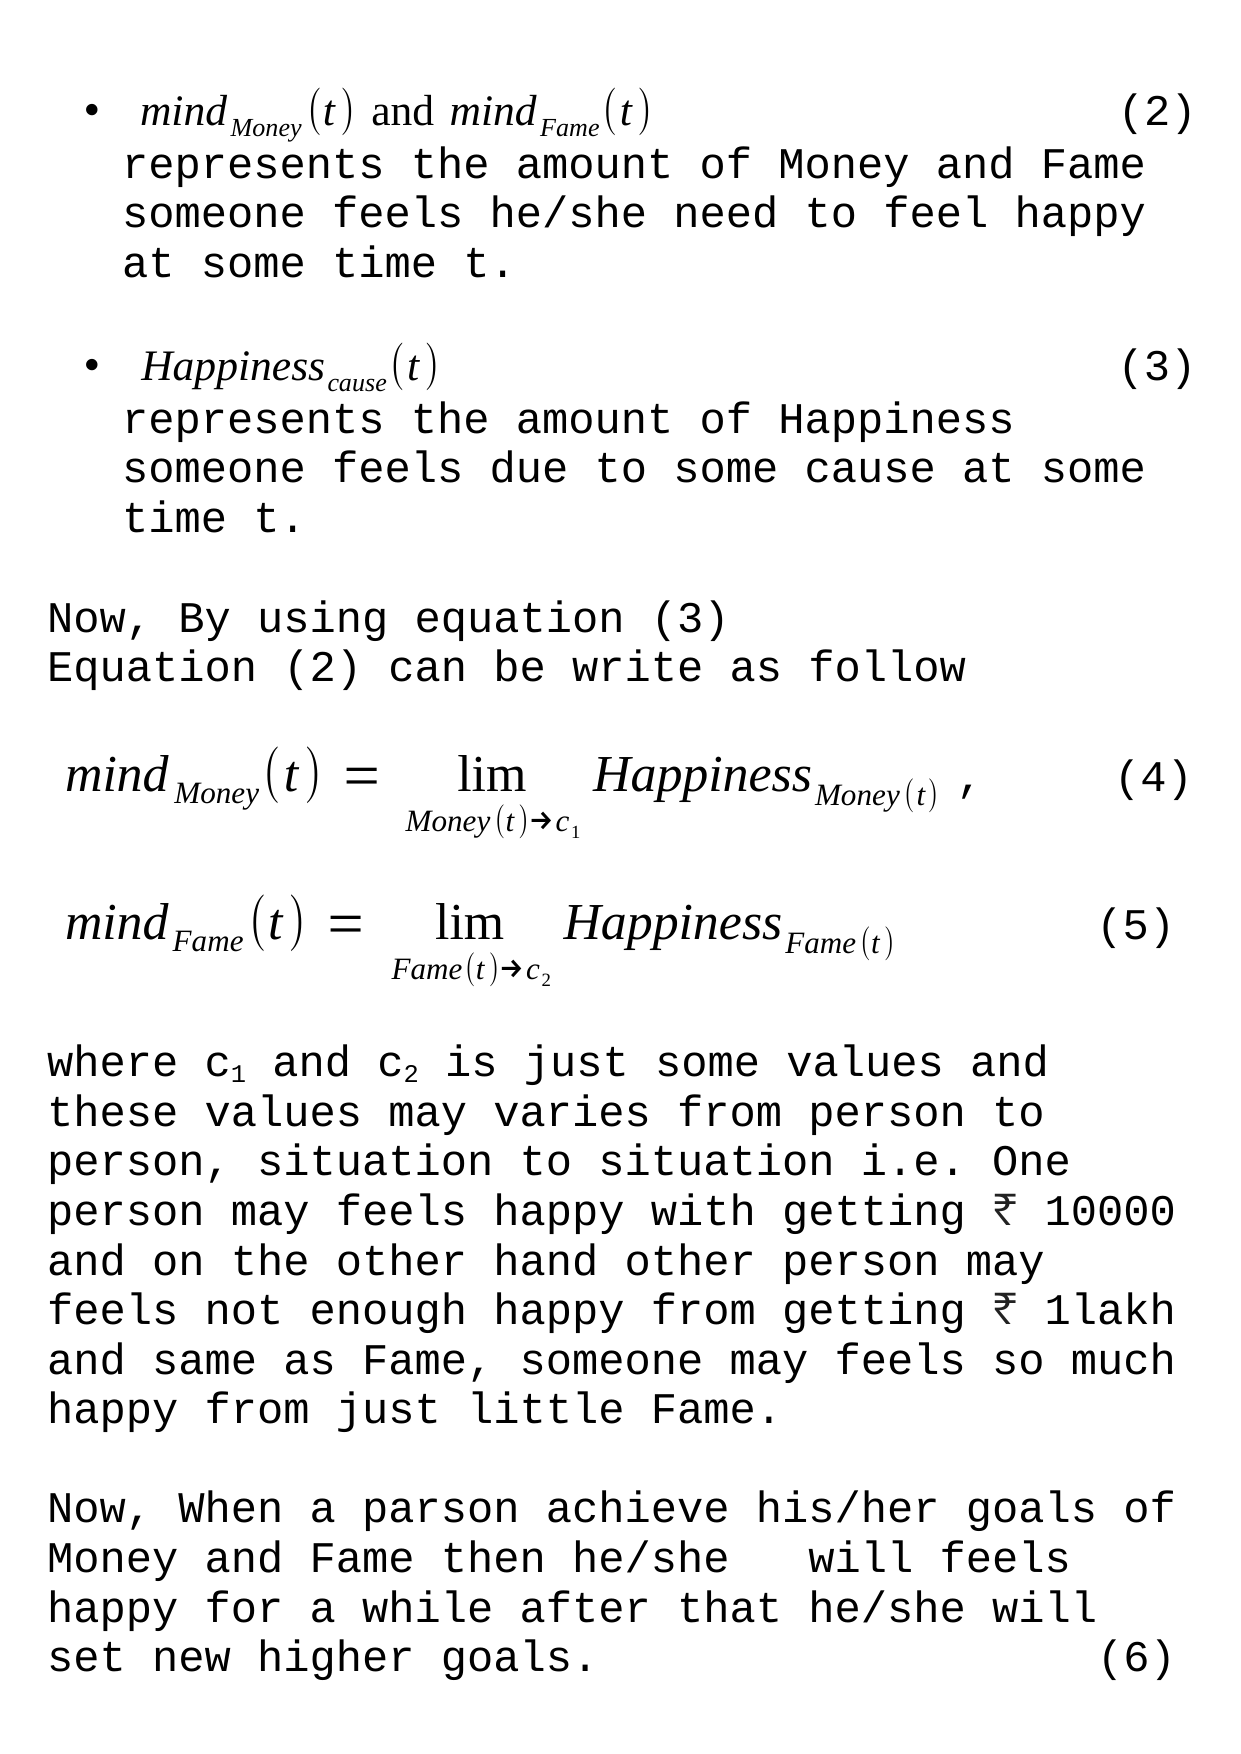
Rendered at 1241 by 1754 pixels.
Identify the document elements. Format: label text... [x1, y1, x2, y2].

list (2) [84, 85, 1198, 142]
text , (4) [47, 744, 1198, 843]
text Equation (2) can be write as follow [47, 645, 1198, 695]
text (5) [47, 892, 1198, 991]
list represents the amount of Happiness someone feels due to some cause at some time t. [84, 397, 1198, 545]
text Now, By using equation (3) [47, 596, 1198, 645]
text Now, When a parson achieve his/her goals of Money and Fame then he/she will feels happy for a while after that he/she will set new higher goals. (6) [47, 1486, 1198, 1685]
list (3) [84, 340, 1198, 397]
text where c1 and c2 is just some values and these values may varies from person to person, situation to situation i.e. One person may feels happy with getting ₹ 10000 and on the other hand other person may feels not enough happy from getting ₹ 1lakh and same as Fame, someone may feels so much happy from just little Fame. [47, 1040, 1198, 1437]
list represents the amount of Money and Fame someone feels he/she need to feel happy at some time t. [84, 142, 1198, 290]
